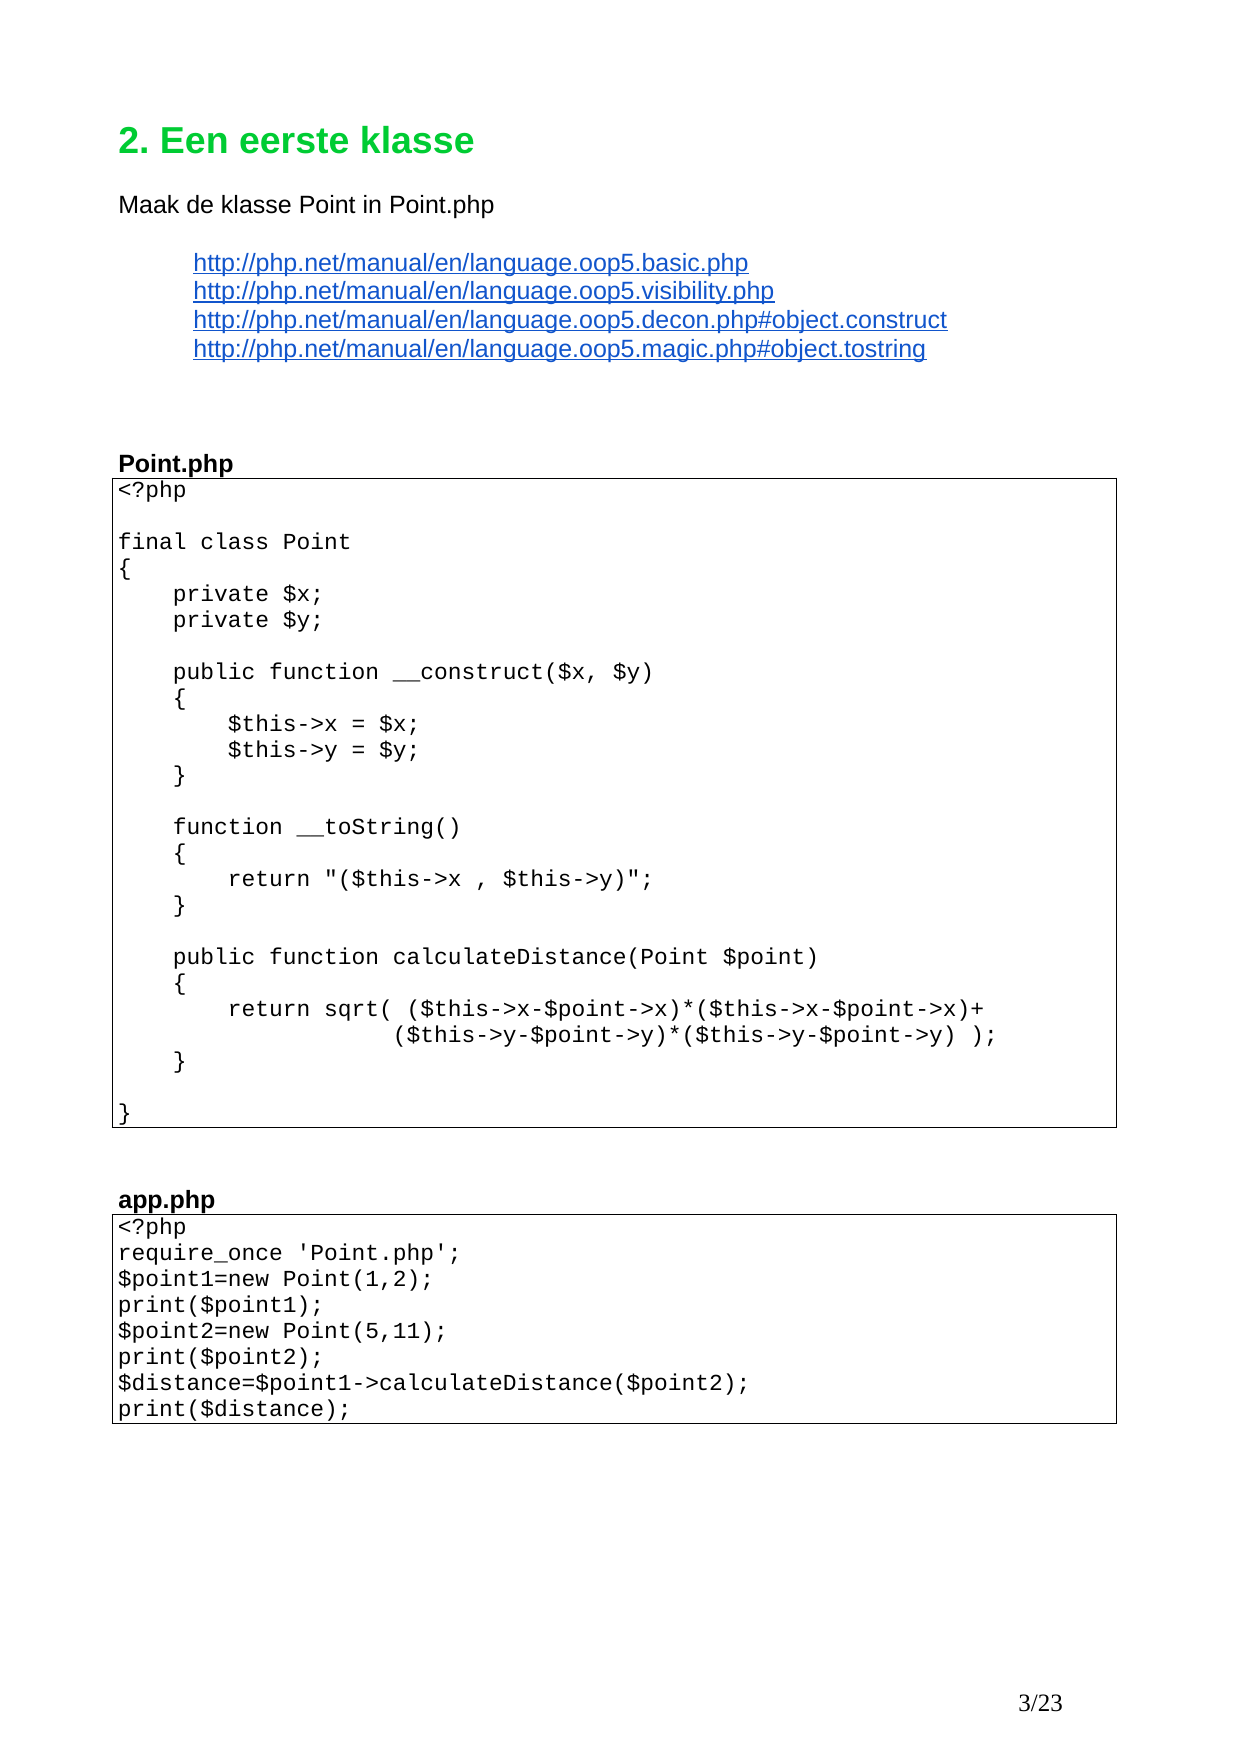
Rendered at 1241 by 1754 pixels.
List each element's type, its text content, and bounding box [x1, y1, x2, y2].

text http://php.net/manual/en/language.oop5.decon.php#object.construct [118, 305, 1122, 334]
text 2. Een eerste klasse [118, 118, 1122, 161]
table_header <?php require_once 'Point.php'; $point1=new Point(1,2); print($point1); $point2=new Point(5,11); print($point2); $distance=$point1->calculateDistance($point2); print($distance); [113, 1215, 1116, 1423]
text http://php.net/manual/en/language.oop5.visibility.php [118, 276, 1122, 305]
text app.php [118, 1186, 1122, 1214]
text http://php.net/manual/en/language.oop5.basic.php [118, 247, 1122, 276]
table_header <?php final class Point { private $x; private $y; public function __construct($x, $y) { $this->x = $x; $this->y = $y; } function __toString() { return "($this->x , $this->y)"; } public function calculateDistance(Point $point) { return sqrt( ($this->x-$point->x)*($this->x-$point->x)+ ($this->y-$point->y)*($this->y-$point->y) ); } } [113, 479, 1116, 1127]
text Point.php [118, 449, 1122, 477]
text http://php.net/manual/en/language.oop5.magic.php#object.tostring [118, 334, 1122, 362]
text Maak de klasse Point in Point.php [118, 190, 1122, 219]
